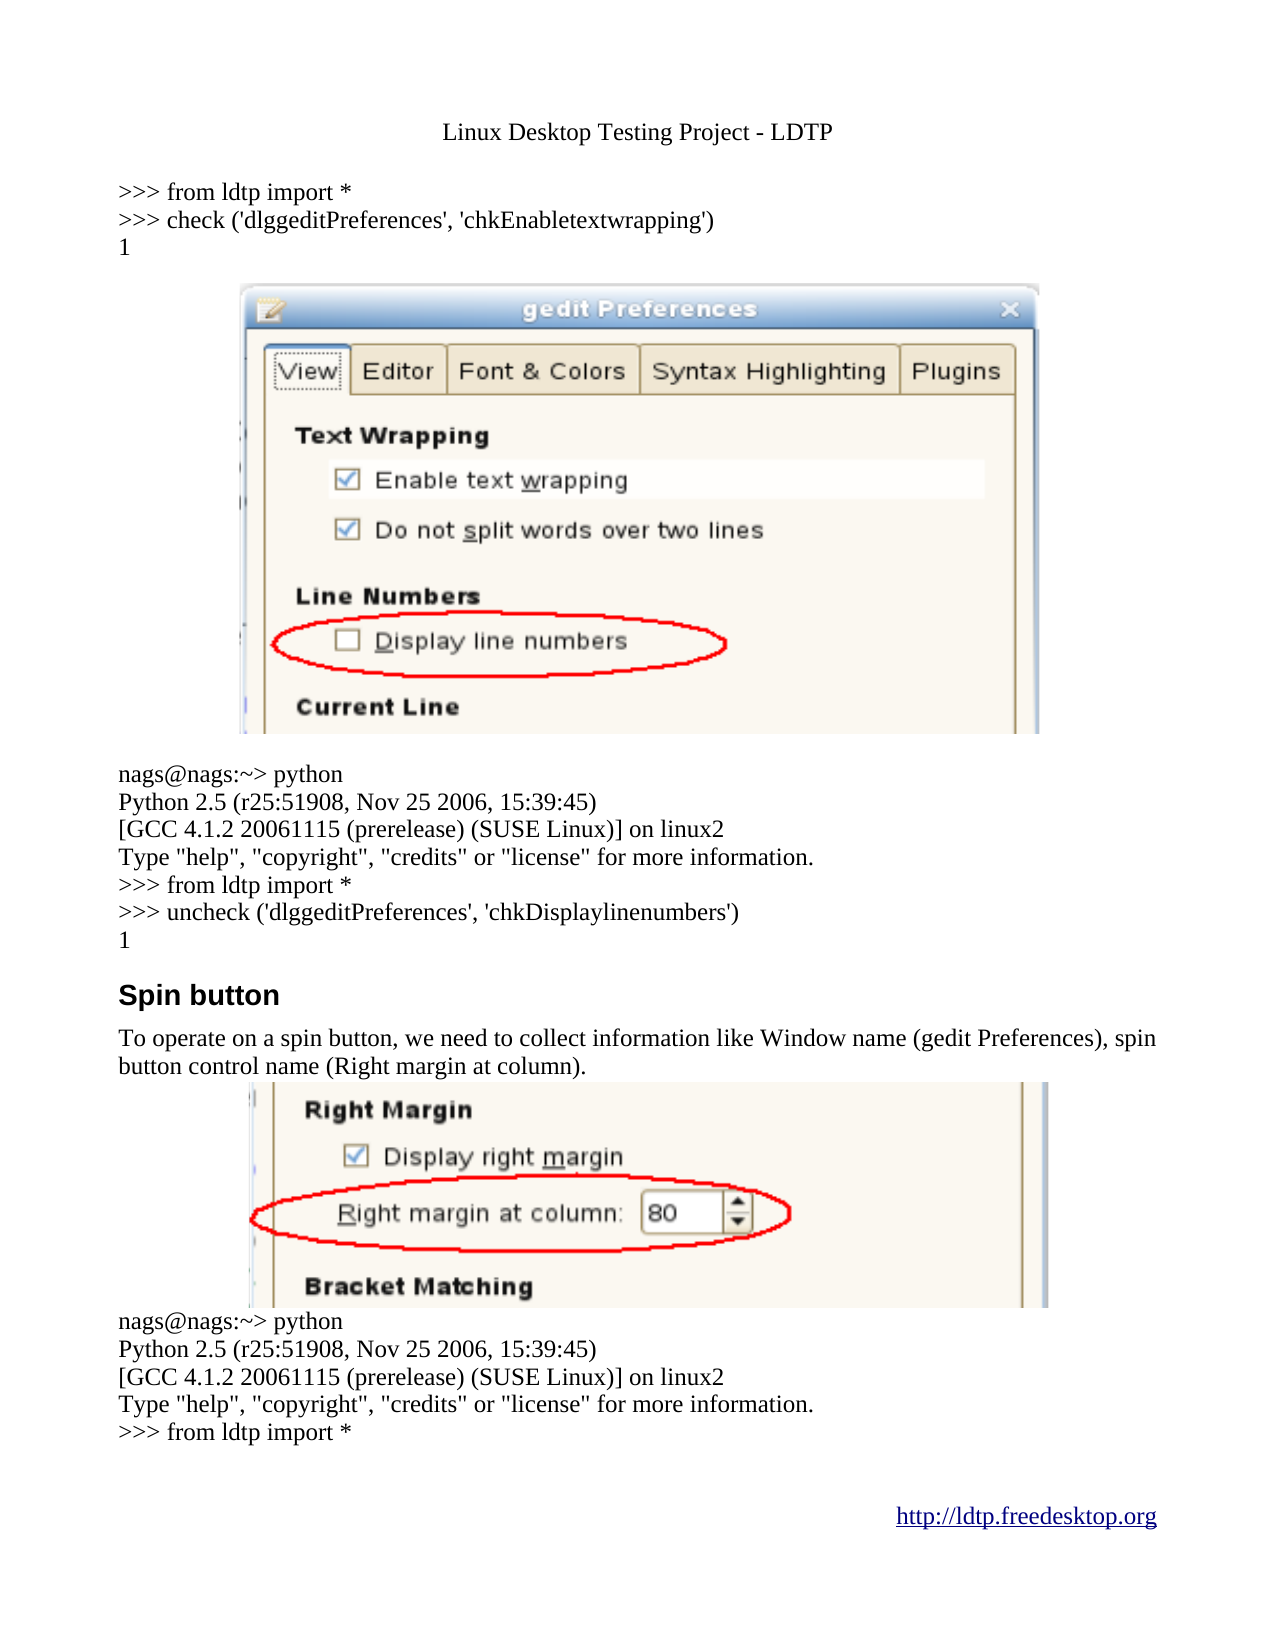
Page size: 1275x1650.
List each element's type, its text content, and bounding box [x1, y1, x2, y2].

picture [248, 1082, 1049, 1308]
text Python 2.5 (r25:51908, Nov 25 2006, 15:39:45) [118, 1335, 1157, 1363]
text >>> check ('dlggeditPreferences', 'chkEnabletextwrapping') [118, 206, 1157, 233]
text [GCC 4.1.2 20061115 (prerelease) (SUSE Linux)] on linux2 [118, 1363, 1157, 1391]
text >>> uncheck ('dlggeditPreferences', 'chkDisplaylinenumbers') [118, 898, 1157, 926]
text 1 [118, 233, 1157, 261]
text [GCC 4.1.2 20061115 (prerelease) (SUSE Linux)] on linux2 [118, 815, 1157, 843]
text To operate on a spin button, we need to collect information like Window name (gedit Preferences), spin button control name (Right margin at column). [118, 1024, 1157, 1079]
subtitle Spin button [118, 979, 1157, 1012]
picture [239, 283, 1040, 734]
text 1 [118, 926, 1157, 954]
text nags@nags:~> python [118, 1163, 1157, 1335]
text Type "help", "copyright", "credits" or "license" for more information. [118, 1391, 1157, 1418]
text Type "help", "copyright", "credits" or "license" for more information. [118, 843, 1157, 871]
text >>> from ldtp import * [118, 178, 1157, 206]
text nags@nags:~> python [118, 760, 1157, 788]
text >>> from ldtp import * [118, 871, 1157, 898]
text Python 2.5 (r25:51908, Nov 25 2006, 15:39:45) [118, 788, 1157, 815]
text >>> from ldtp import * [118, 1418, 1157, 1446]
